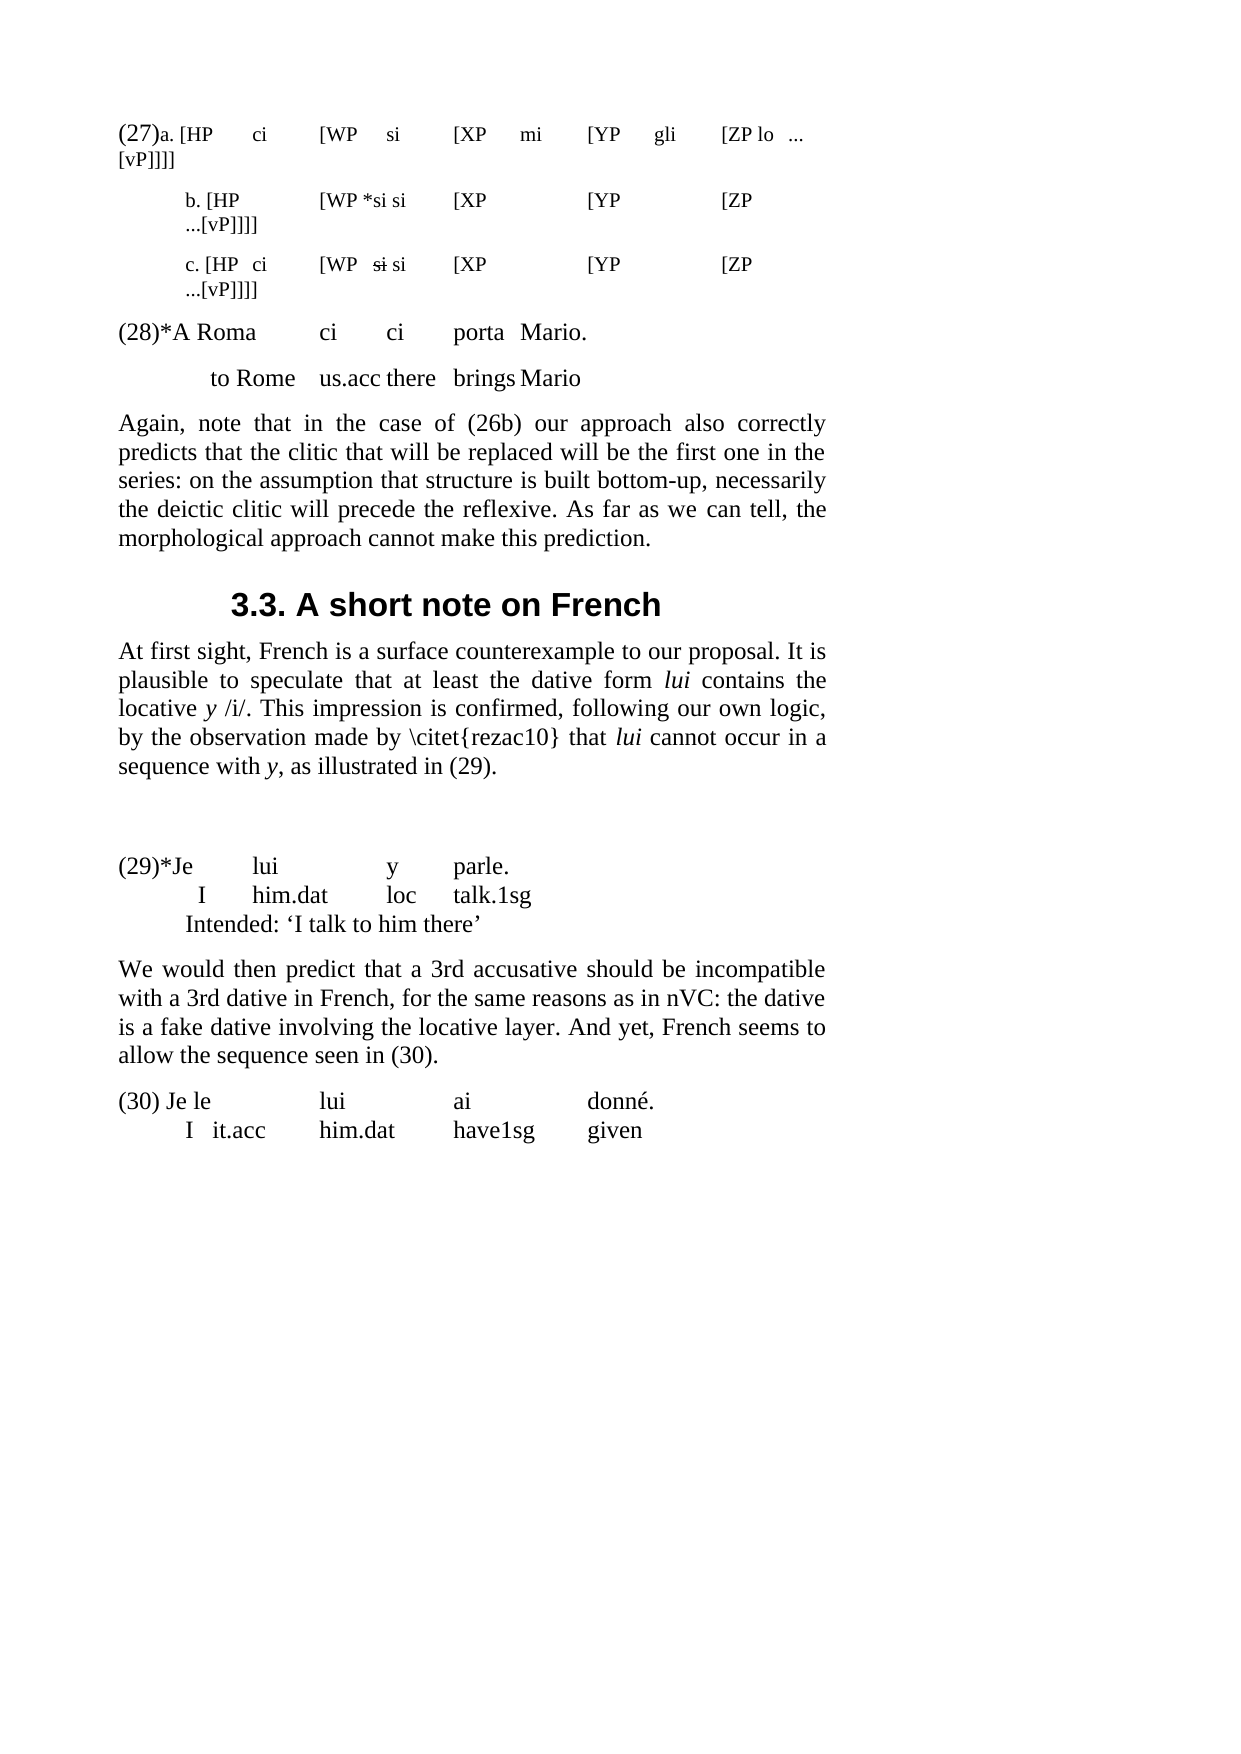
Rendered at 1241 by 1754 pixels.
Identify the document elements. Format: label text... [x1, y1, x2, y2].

text to Rome us.acc there brings Mario [118, 363, 827, 391]
text (30) Je le lui ai donné. [118, 1086, 827, 1115]
text We would then predict that a 3rd accusative should be incompatible with a 3rd dative in French, for the same reasons as in nVC: the dative is a fake dative involving the locative layer. And yet, French seems to allow the sequence seen in (30). [118, 954, 827, 1069]
subtitle 3.3. A short note on French [231, 585, 827, 623]
text b. [HP [WP *si si [XP [YP [ZP ...[vP]]]] [118, 188, 827, 236]
text I it.acc him.dat have1sg given [118, 1115, 827, 1143]
text (28)*A Roma ci ci porta Mario. [118, 317, 827, 346]
text Intended: ‘I talk to him there’ [118, 909, 827, 938]
text I him.dat loc talk.1sg [118, 880, 827, 909]
text c. [HP ci [WP si si [XP [YP [ZP ...[vP]]]] [118, 252, 827, 301]
text (29)*Je lui y parle. [118, 851, 827, 880]
text At first sight, French is a surface counterexample to our proposal. It is plausible to speculate that at least the dative form lui contains the locative y /i/. This impression is confirmed, following our own logic, by the observation made by \citet{rezac10} that lui cannot occur in a sequence with y, as illustrated in (29). [118, 636, 827, 780]
text Again, note that in the case of (26b) our approach also correctly predicts that the clitic that will be replaced will be the first one in the series: on the assumption that structure is built bottom-up, necessarily the deictic clitic will precede the reflexive. As far as we can tell, the morphological approach cannot make this prediction. [118, 408, 827, 552]
text (27)a. [HP ci [WP si [XP mi [YP gli [ZP lo ...[vP]]]] [118, 118, 827, 171]
